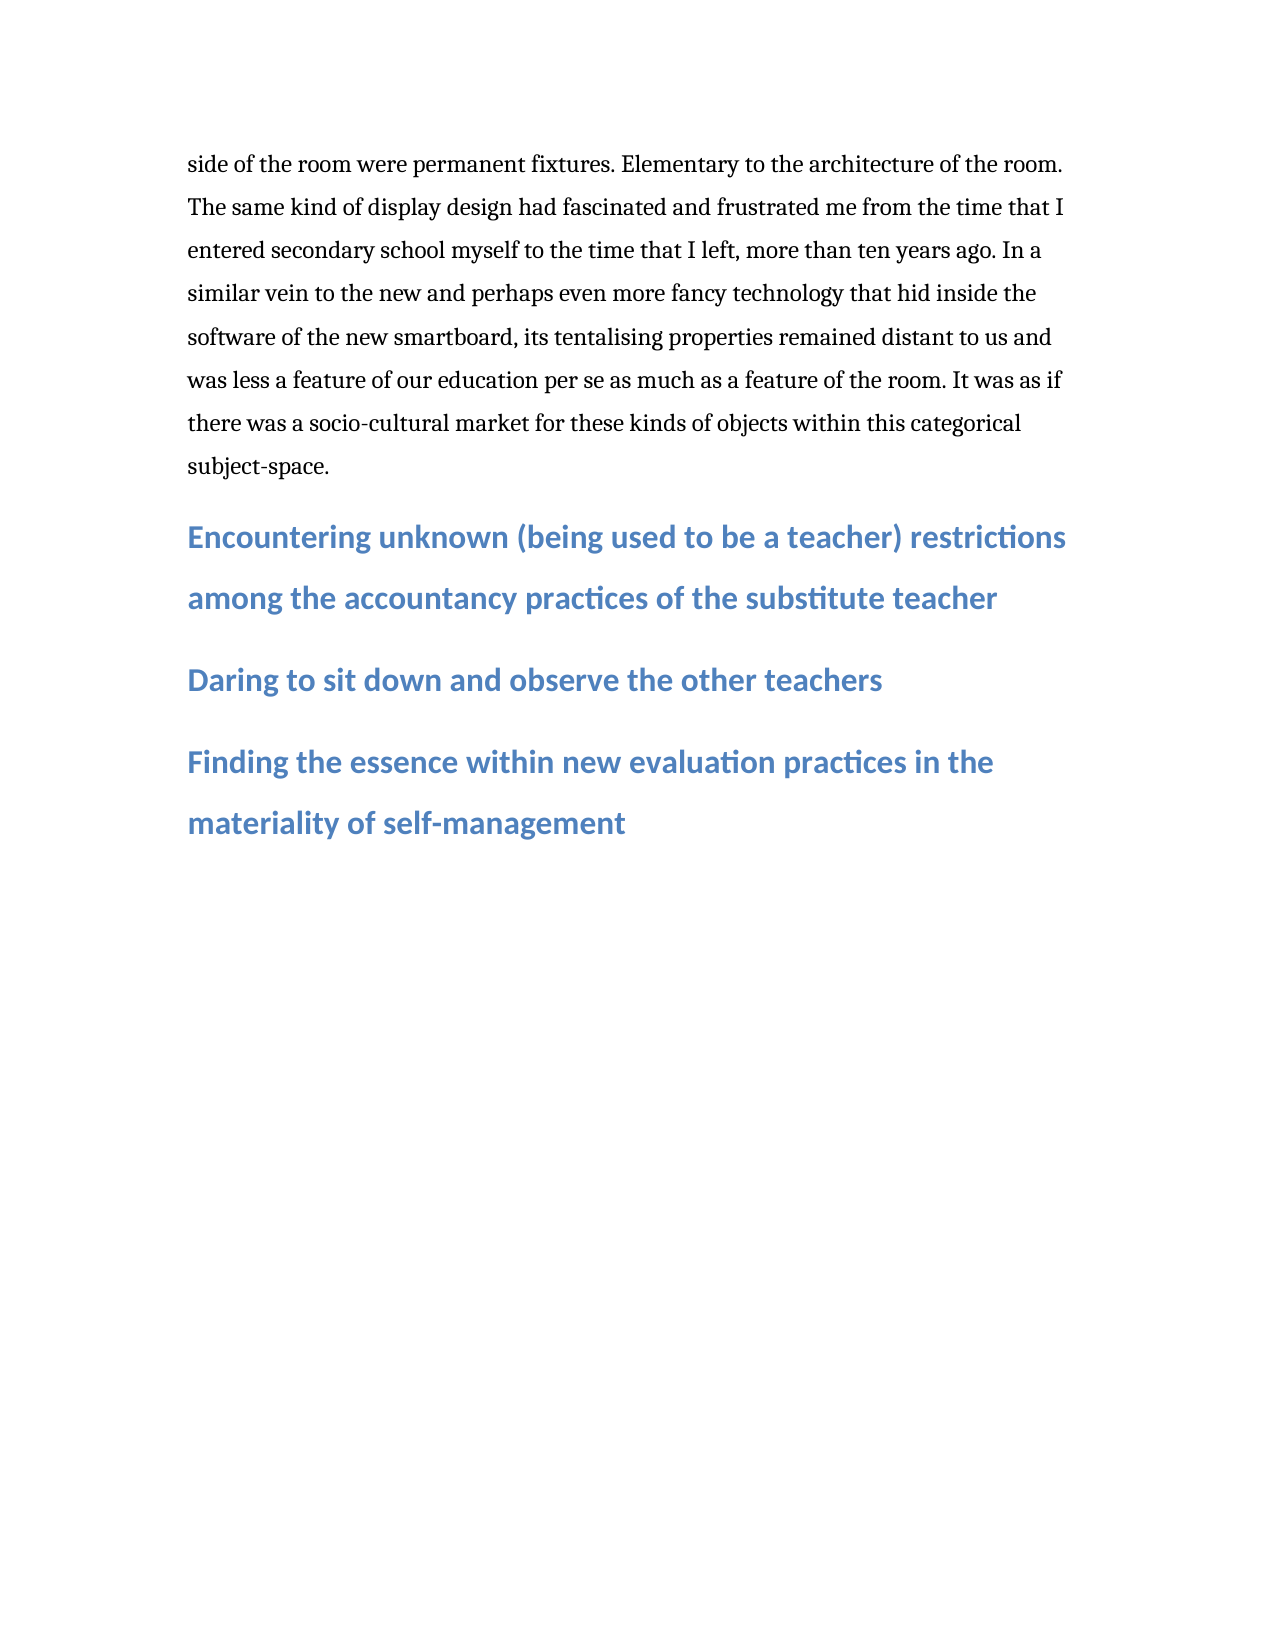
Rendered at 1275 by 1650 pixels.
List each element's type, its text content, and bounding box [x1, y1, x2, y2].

subtitle Daring to sit down and observe the other teachers [187, 659, 1087, 699]
subtitle Encountering unknown (being used to be a teacher) restrictions among the accountancy practices of the substitute teacher [187, 516, 1087, 618]
text side of the room were permanent fixtures. Elementary to the architecture of the room. The same kind of display design had fascinated and frustrated me from the time that I entered secondary school myself to the time that I left, more than ten years ago. In a similar vein to the new and perhaps even more fancy technology that hid inside the software of the new smartboard, its tentalising properties remained distant to us and was less a feature of our education per se as much as a feature of the room. It was as if there was a socio-cultural market for these kinds of objects within this categorical subject-space. [187, 150, 1087, 481]
subtitle Finding the essence within new evaluation practices in the materiality of self-management [187, 741, 1087, 842]
